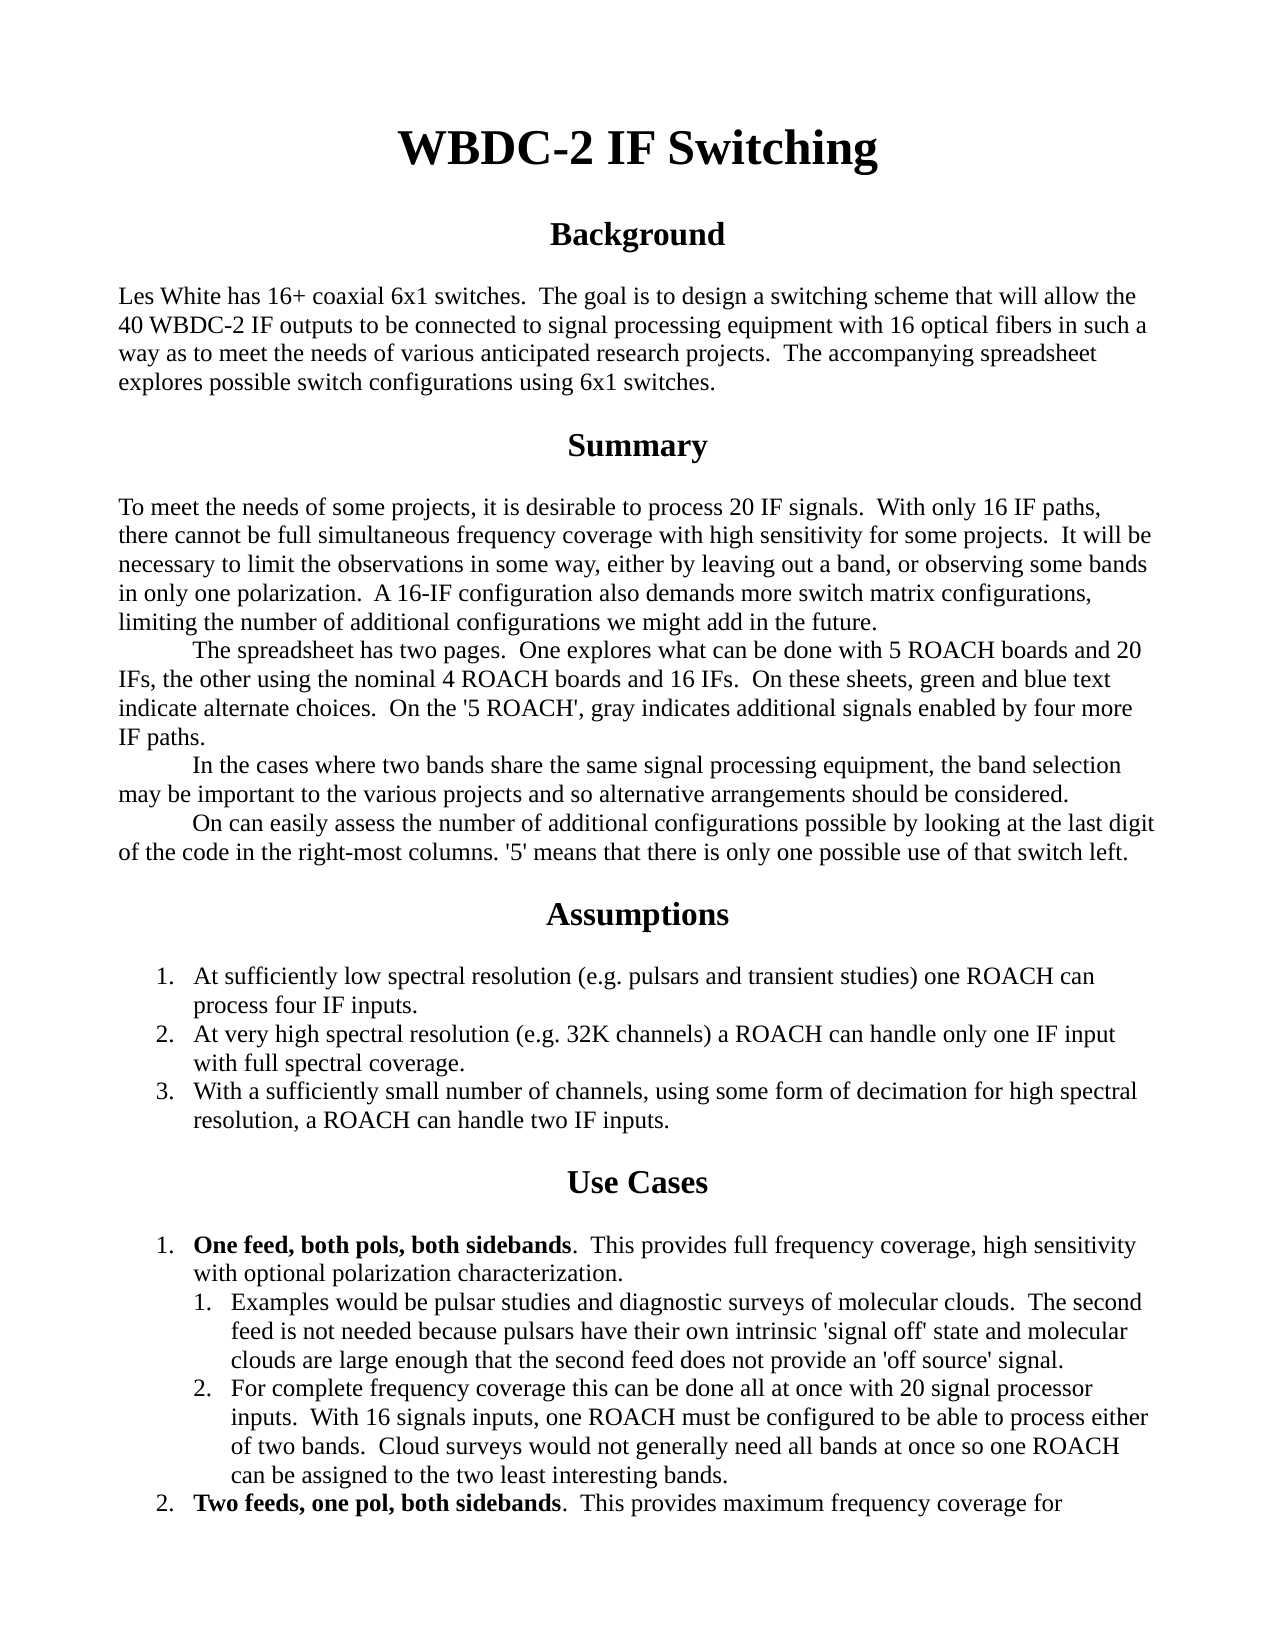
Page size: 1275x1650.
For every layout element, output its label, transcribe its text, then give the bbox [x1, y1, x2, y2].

text Les White has 16+ coaxial 6x1 switches. The goal is to design a switching scheme that will allow the 40 WBDC-2 IF outputs to be connected to signal processing equipment with 16 optical fibers in such a way as to meet the needs of various anticipated research projects. The accompanying spreadsheet explores possible switch configurations using 6x1 switches. [118, 281, 1157, 396]
text Use Cases [118, 1163, 1157, 1201]
list Examples would be pulsar studies and diagnostic surveys of molecular clouds. The second feed is not needed because pulsars have their own intrinsic 'signal off' state and molecular clouds are large enough that the second feed does not provide an 'off source' signal. [193, 1287, 1157, 1373]
list One feed, both pols, both sidebands. This provides full frequency coverage, high sensitivity with optional polarization characterization. [156, 1230, 1157, 1287]
list At sufficiently low spectral resolution (e.g. pulsars and transient studies) one ROACH can process four IF inputs. [156, 961, 1157, 1019]
list Two feeds, one pol, both sidebands. This provides maximum frequency coverage for [156, 1488, 1157, 1517]
text The spreadsheet has two pages. One explores what can be done with 5 ROACH boards and 20 IFs, the other using the nominal 4 ROACH boards and 16 IFs. On these sheets, green and blue text indicate alternate choices. On the '5 ROACH', gray indicates additional signals enabled by four more IF paths. [118, 636, 1157, 751]
text Assumptions [118, 894, 1157, 933]
list For complete frequency coverage this can be done all at once with 20 signal processor inputs. With 16 signals inputs, one ROACH must be configured to be able to process either of two bands. Cloud surveys would not generally need all bands at once so one ROACH can be assigned to the two least interesting bands. [193, 1373, 1157, 1488]
text WBDC-2 IF Switching [118, 118, 1157, 176]
text To meet the needs of some projects, it is desirable to process 20 IF signals. With only 16 IF paths, there cannot be full simultaneous frequency coverage with high sensitivity for some projects. It will be necessary to limit the observations in some way, either by leaving out a band, or observing some bands in only one polarization. A 16-IF configuration also demands more switch matrix configurations, limiting the number of additional configurations we might add in the future. [118, 492, 1157, 636]
list At very high spectral resolution (e.g. 32K channels) a ROACH can handle only one IF input with full spectral coverage. [156, 1019, 1157, 1076]
text Summary [118, 425, 1157, 463]
text Background [118, 214, 1157, 252]
list With a sufficiently small number of channels, using some form of decimation for high spectral resolution, a ROACH can handle two IF inputs. [156, 1076, 1157, 1134]
text On can easily assess the number of additional configurations possible by looking at the last digit of the code in the right-most columns. '5' means that there is only one possible use of that switch left. [118, 808, 1157, 866]
text In the cases where two bands share the same signal processing equipment, the band selection may be important to the various projects and so alternative arrangements should be considered. [118, 751, 1157, 808]
